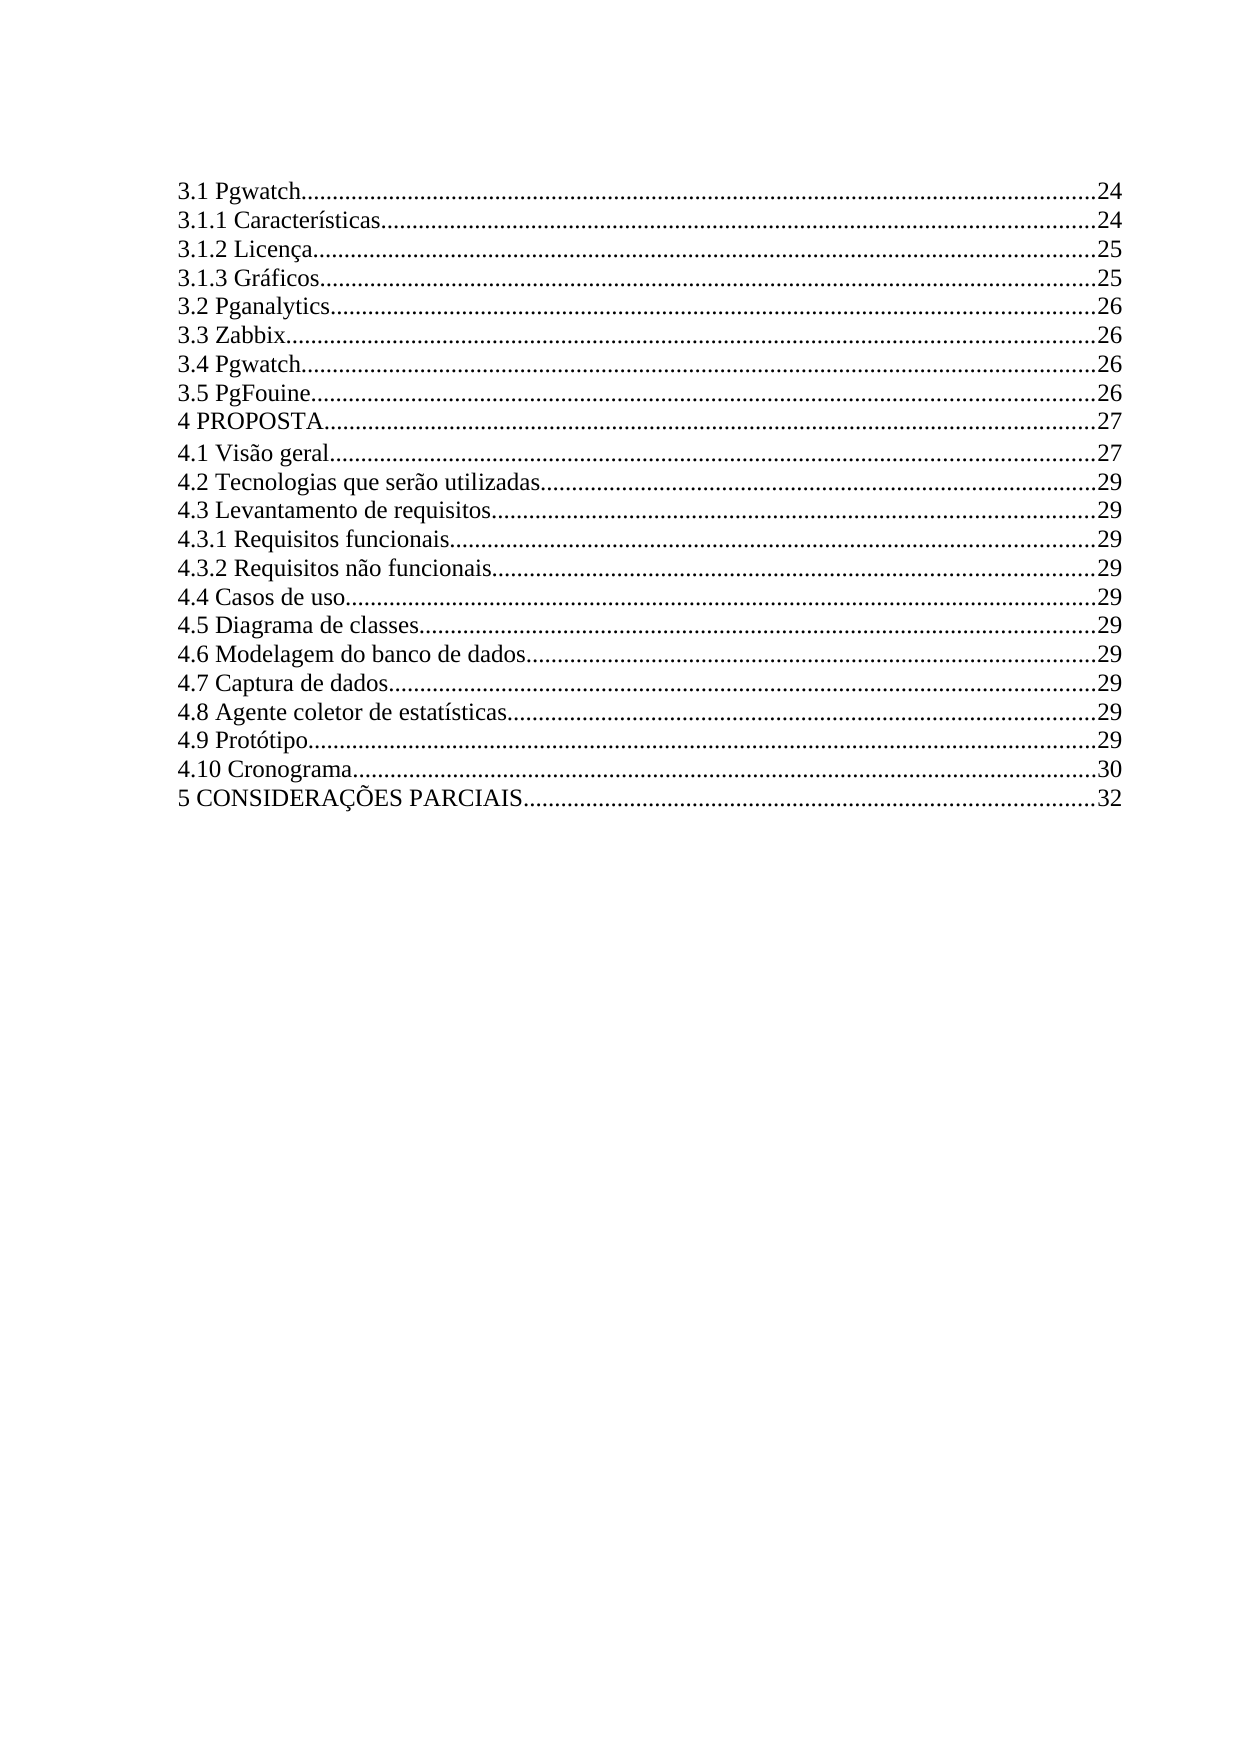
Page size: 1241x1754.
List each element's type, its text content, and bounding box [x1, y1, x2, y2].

text 3.2 Pganalytics 26 [177, 291, 1122, 320]
text 4.4 Casos de uso 29 [177, 582, 1122, 611]
text 4.3 Levantamento de requisitos 29 [177, 496, 1122, 524]
text 4.10 Cronograma 30 [177, 754, 1122, 783]
text 4.6 Modelagem do banco de dados 29 [177, 639, 1122, 668]
text 4.3.1 Requisitos funcionais 29 [177, 524, 1122, 553]
text 4.2 Tecnologias que serão utilizadas 29 [177, 467, 1122, 496]
text 3.1 Pgwatch 24 [177, 176, 1122, 205]
text 4.8 Agente coletor de estatísticas 29 [177, 697, 1122, 726]
text 3.1.1 Características 24 [177, 205, 1122, 234]
text 3.3 Zabbix 26 [177, 320, 1122, 349]
text 5 Considerações parciais 32 [177, 783, 1122, 812]
text 4 Proposta 27 [177, 406, 1122, 435]
text 4.7 Captura de dados 29 [177, 668, 1122, 697]
text 3.4 Pgwatch 26 [177, 349, 1122, 378]
text 3.5 PgFouine 26 [177, 378, 1122, 406]
text 4.3.2 Requisitos não funcionais 29 [177, 553, 1122, 582]
text 4.9 Protótipo 29 [177, 726, 1122, 754]
text 3.1.3 Gráficos 25 [177, 263, 1122, 291]
text 3.1.2 Licença 25 [177, 234, 1122, 263]
text 4.5 Diagrama de classes 29 [177, 611, 1122, 639]
text 4.1 Visão geral 27 [177, 438, 1122, 467]
